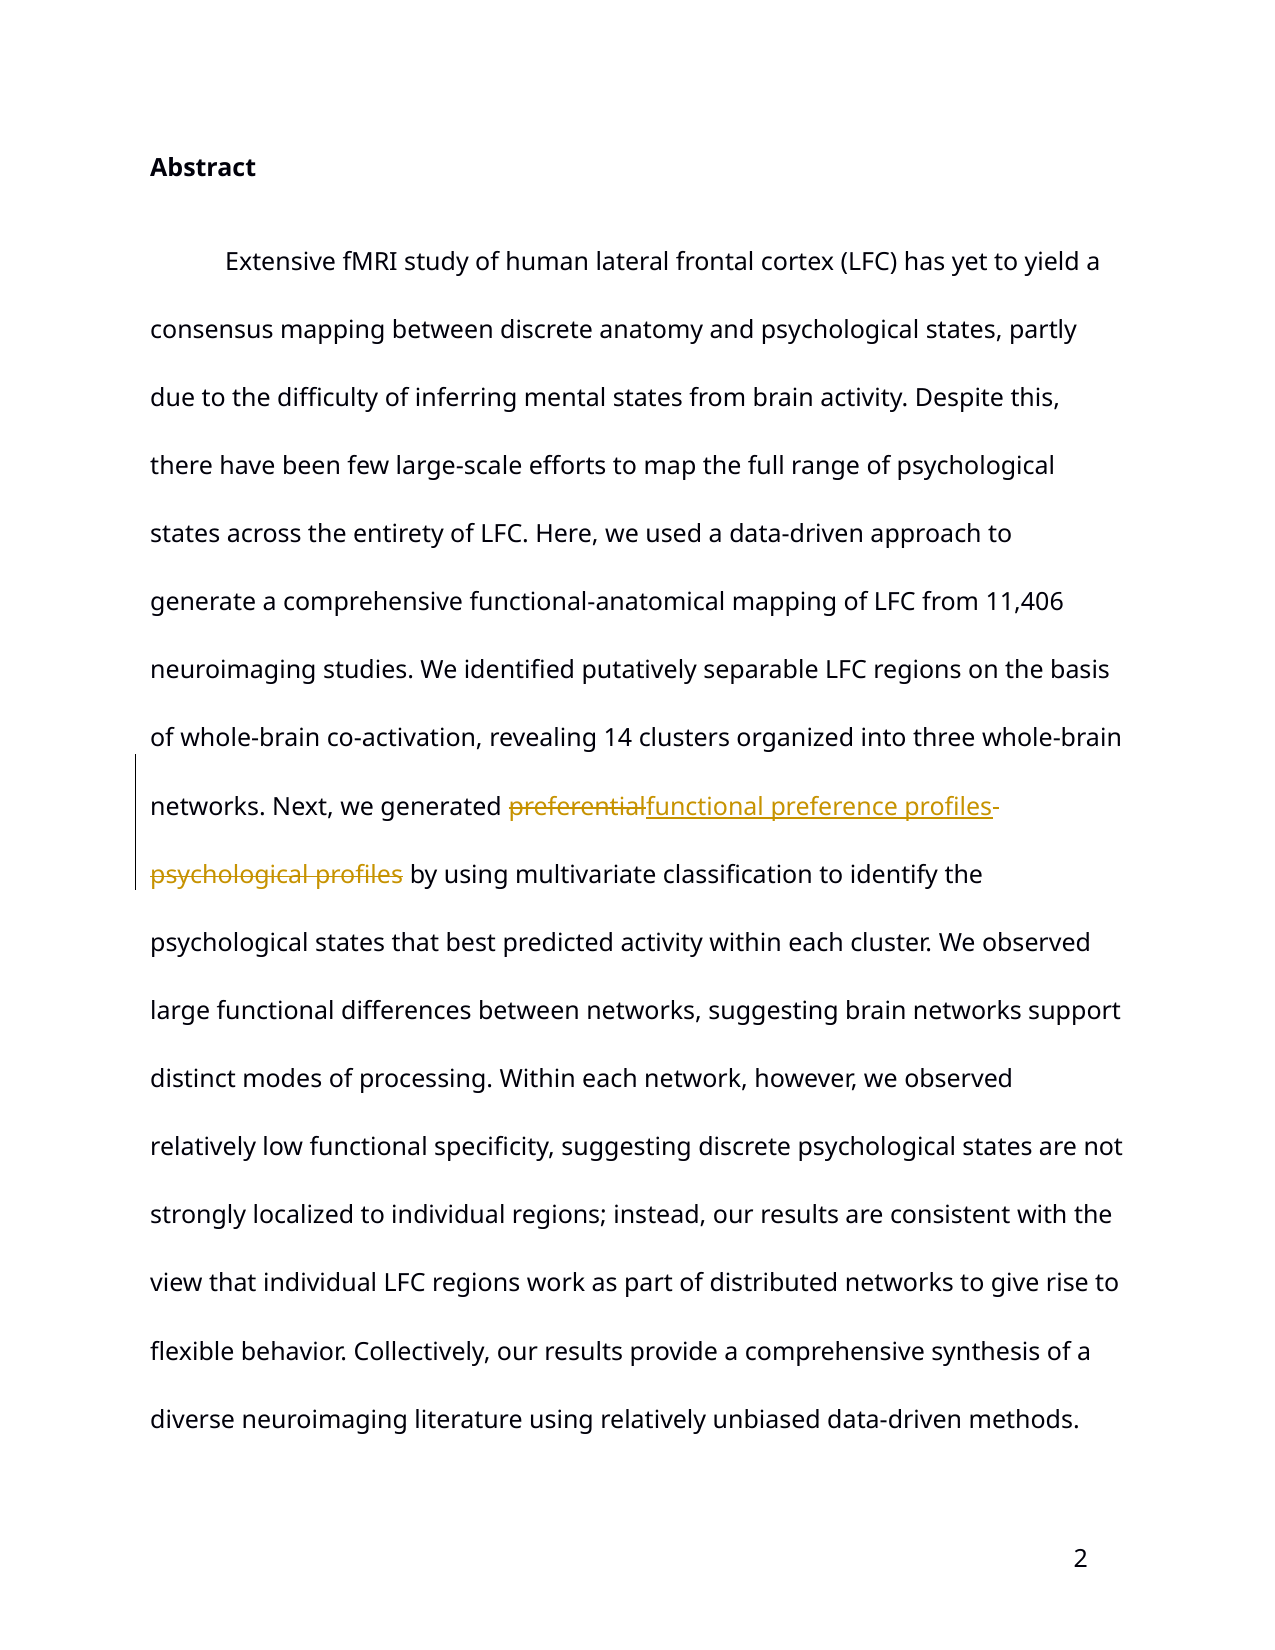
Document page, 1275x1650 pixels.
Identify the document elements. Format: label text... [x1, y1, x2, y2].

text Abstract [150, 150, 1125, 184]
text Extensive fMRI study of human lateral frontal cortex (LFC) has yet to yield a consensus mapping between discrete anatomy and psychological states, partly due to the difficulty of inferring mental states from brain activity. Despite this, there have been few large-scale efforts to map the full range of psychological states across the entirety of LFC. Here, we used a data-driven approach to generate a comprehensive functional-anatomical mapping of LFC from 11,406 neuroimaging studies. We identified putatively separable LFC regions on the basis of whole-brain co-activation, revealing 14 clusters organized into three whole-brain networks. Next, we generated functional preference profiles by using multivariate classification to identify the psychological states that best predicted activity within each cluster. We observed large functional differences between networks, suggesting brain networks support distinct modes of processing. Within each network, however, we observed relatively low functional specificity, suggesting discrete psychological states are not strongly localized to individual regions; instead, our results are consistent with the view that individual LFC regions work as part of distributed networks to give rise to flexible behavior. Collectively, our results provide a comprehensive synthesis of a diverse neuroimaging literature using relatively unbiased data-driven methods. [150, 243, 1125, 1435]
